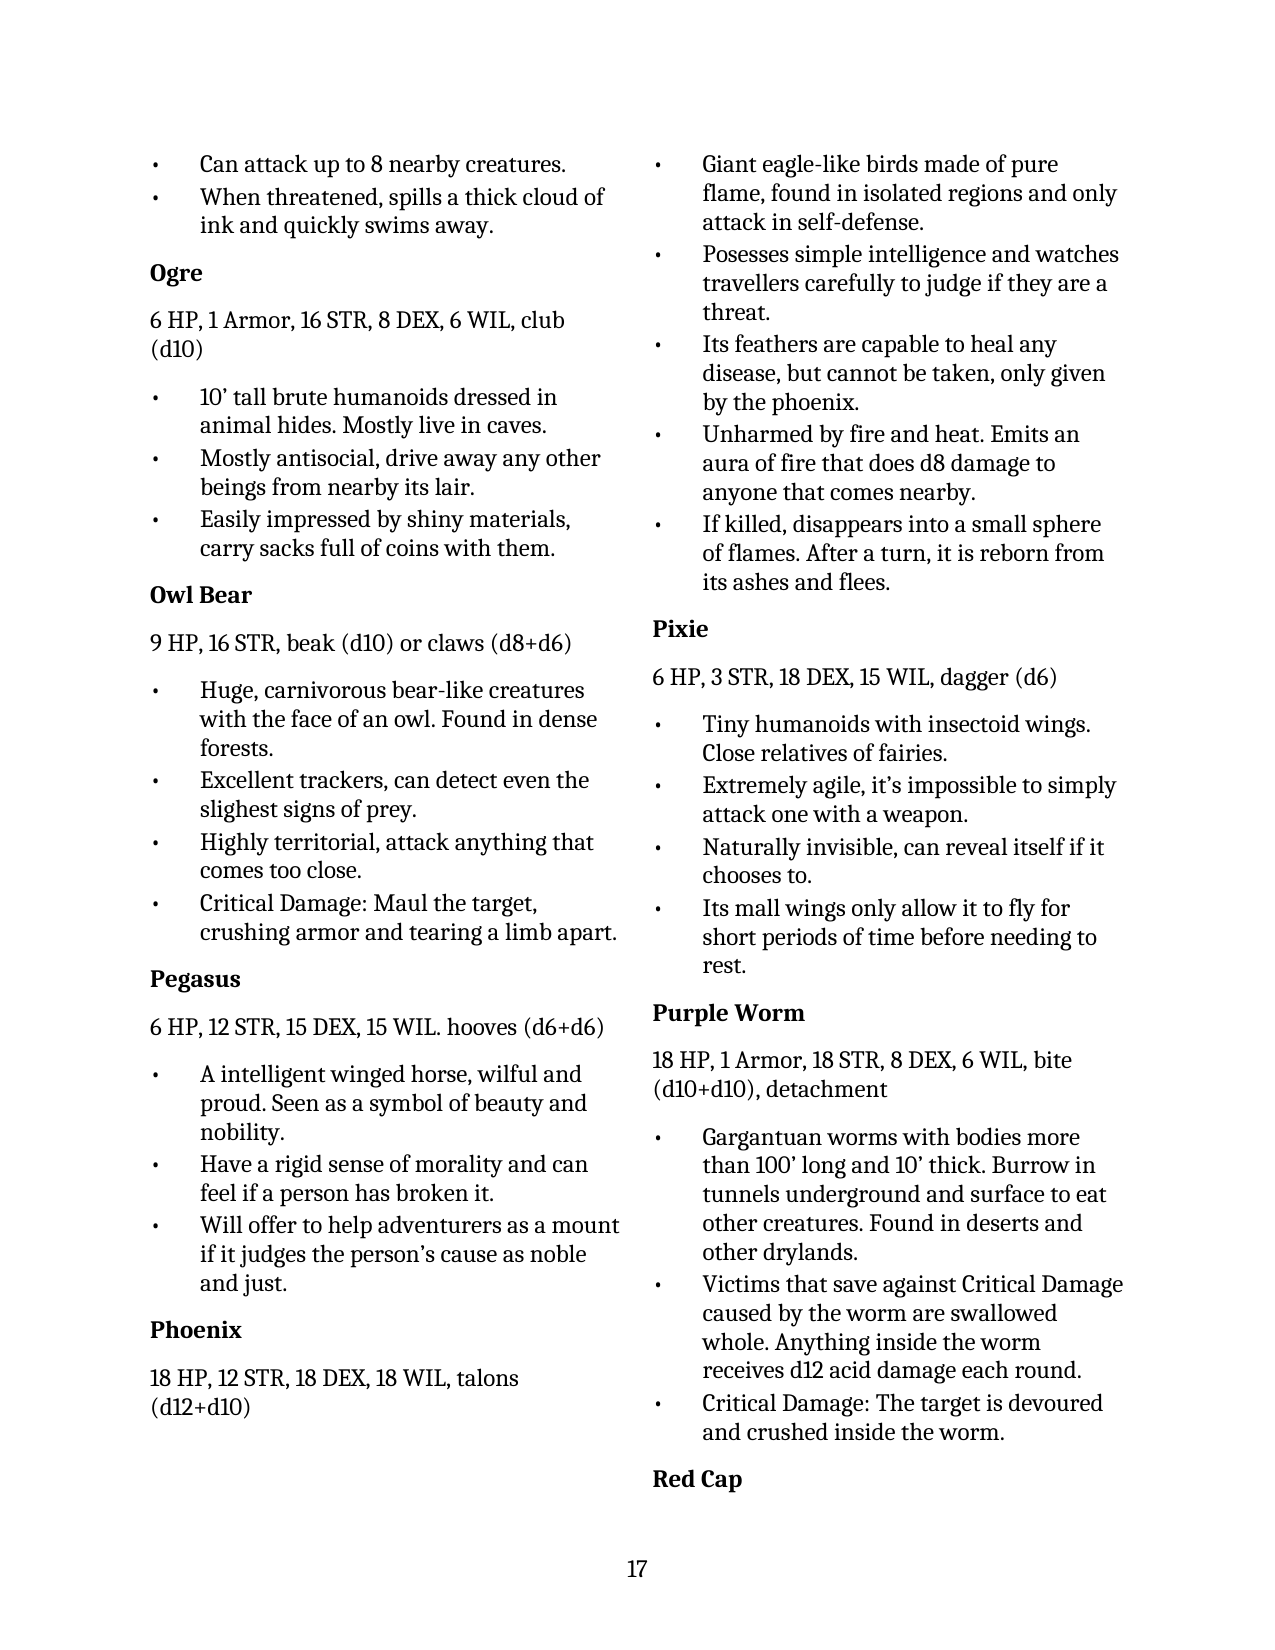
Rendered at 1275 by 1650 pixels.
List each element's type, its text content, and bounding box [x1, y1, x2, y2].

list Naturally invisible, can reveal itself if it chooses to. [652, 832, 1125, 890]
list Easily impressed by shiny materials, carry sacks full of coins with them. [150, 505, 622, 562]
text 6 HP, 12 STR, 15 DEX, 15 WIL. hooves (d6+d6) [150, 1012, 622, 1041]
text Owl Bear [150, 581, 622, 610]
list Huge, carnivorous bear-like creatures with the face of an owl. Found in dense forests. [150, 676, 622, 762]
list When threatened, spills a thick cloud of ink and quickly swims away. [150, 182, 622, 240]
list If killed, disappears into a small sphere of flames. After a turn, it is reborn from its ashes and flees. [652, 510, 1125, 596]
list Critical Damage: The target is devoured and crushed inside the worm. [652, 1389, 1125, 1446]
text Purple Worm [652, 999, 1125, 1027]
text Pegasus [150, 965, 622, 994]
list Gargantuan worms with bodies more than 100’ long and 10’ thick. Burrow in tunnels underground and surface to eat other creatures. Found in deserts and other drylands. [652, 1122, 1125, 1266]
list Its mall wings only allow it to fly for short periods of time before needing to rest. [652, 894, 1125, 980]
list Giant eagle-like birds made of pure flame, found in isolated regions and only attack in self-defense. [652, 150, 1125, 236]
list Unharmed by fire and heat. Emits an aura of fire that does d8 damage to anyone that comes nearby. [652, 420, 1125, 506]
list Critical Damage: Maul the target, crushing armor and tearing a limb apart. [150, 889, 622, 946]
list Have a rigid sense of morality and can feel if a person has broken it. [150, 1150, 622, 1207]
list A intelligent winged horse, wilful and proud. Seen as a symbol of beauty and nobility. [150, 1060, 622, 1146]
text Pixie [652, 615, 1125, 644]
list Tiny humanoids with insectoid wings. Close relatives of fairies. [652, 710, 1125, 767]
text 18 HP, 1 Armor, 18 STR, 8 DEX, 6 WIL, bite (d10+d10), detachment [652, 1046, 1125, 1104]
list Victims that save against Critical Damage caused by the worm are swallowed whole. Anything inside the worm receives d12 acid damage each round. [652, 1270, 1125, 1385]
list Mostly antisocial, drive away any other beings from nearby its lair. [150, 444, 622, 501]
text 18 HP, 12 STR, 18 DEX, 18 WIL, talons (d12+d10) [150, 1364, 622, 1421]
list Highly territorial, attack anything that comes too close. [150, 827, 622, 885]
text 9 HP, 16 STR, beak (d10) or claws (d8+d6) [150, 629, 622, 657]
text Ogre [150, 259, 622, 287]
list Extremely agile, it’s impossible to simply attack one with a weapon. [652, 771, 1125, 829]
list Posesses simple intelligence and watches travellers carefully to judge if they are a threat. [652, 240, 1125, 326]
text 6 HP, 3 STR, 18 DEX, 15 WIL, dagger (d6) [652, 662, 1125, 691]
list Will offer to help adventurers as a mount if it judges the person’s cause as noble and just. [150, 1211, 622, 1297]
list Its feathers are capable to heal any disease, but cannot be taken, only given by the phoenix. [652, 330, 1125, 416]
list Can attack up to 8 nearby creatures. [150, 150, 622, 179]
list Excellent trackers, can detect even the slighest signs of prey. [150, 766, 622, 824]
text Red Cap [652, 1465, 1125, 1494]
text 6 HP, 1 Armor, 16 STR, 8 DEX, 6 WIL, club (d10) [150, 306, 622, 364]
text Phoenix [150, 1316, 622, 1345]
list 10’ tall brute humanoids dressed in animal hides. Mostly live in caves. [150, 382, 622, 440]
